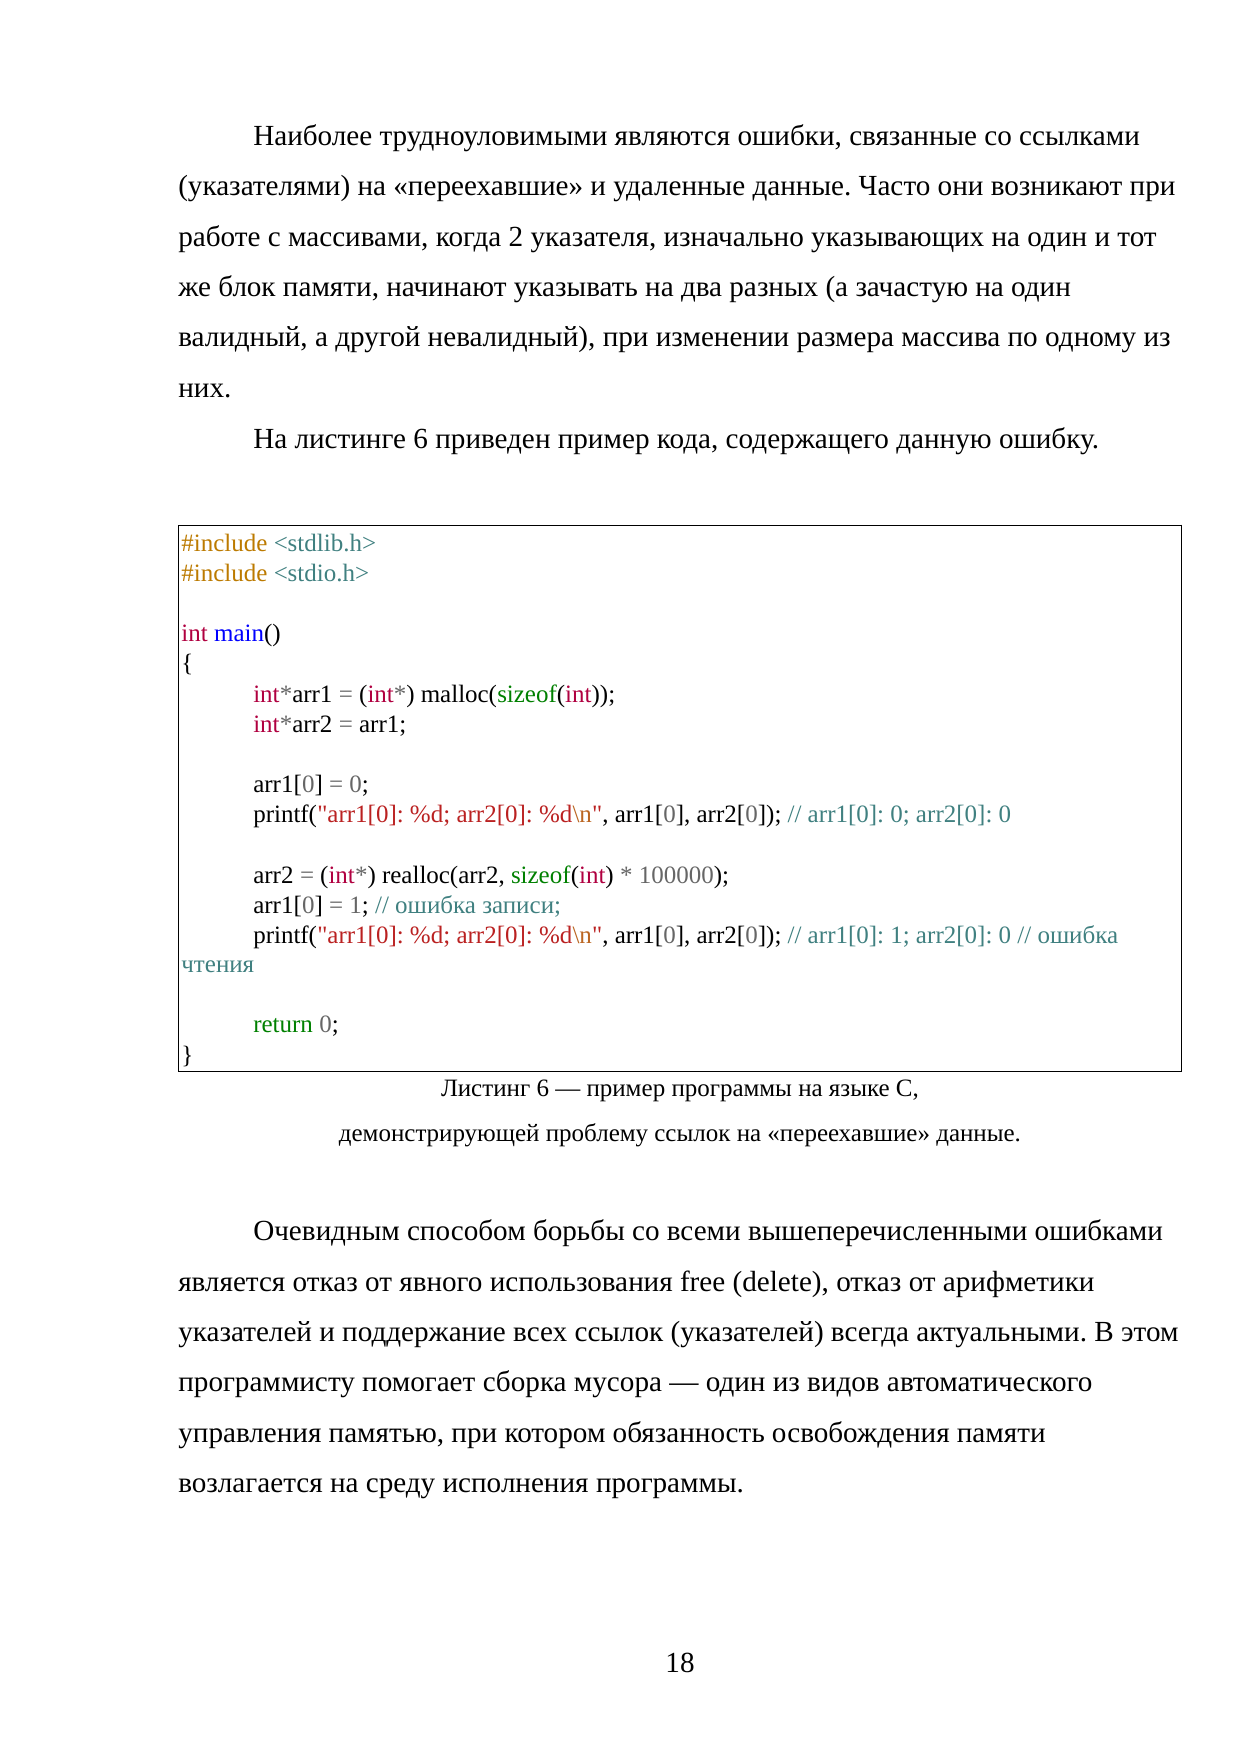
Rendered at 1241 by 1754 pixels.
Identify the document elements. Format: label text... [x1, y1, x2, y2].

text Листинг 6 — пример программы на языке C, [178, 1073, 1181, 1102]
text демонстрирующей проблему ссылок на «переехавшие» данные. [178, 1118, 1181, 1146]
text На листинге 6 приведен пример кода, содержащего данную ошибку. [178, 421, 1181, 455]
text { [179, 645, 1181, 676]
text printf("arr1[0]: %d; arr2[0]: %d\n", arr1[0], arr2[0]); // arr1[0]: 1; arr2[0]: 0 // ошибка чтения [179, 917, 1181, 978]
text #include <stdio.h> [179, 555, 1181, 587]
text Наиболее трудноуловимыми являются ошибки, связанные со ссылками (указателями) на «переехавшие» и удаленные данные. Часто они возникают при работе с массивами, когда 2 указателя, изначально указывающих на один и тот же блок памяти, начинают указывать на два разных (а зачастую на один валидный, а другой невалидный), при изменении размера массива по одному из них. [178, 118, 1181, 403]
text int*arr2 = arr1; [179, 706, 1181, 738]
text } [179, 1037, 1181, 1071]
text Очевидным способом борьбы со всеми вышеперечисленными ошибками является отказ от явного использования free (delete), отказ от арифметики указателей и поддержание всех ссылок (указателей) всегда актуальными. В этом программисту помогает сборка мусора — один из видов автоматического управления памятью, при котором обязанность освобождения памяти возлагается на среду исполнения программы. [178, 1213, 1181, 1498]
text printf("arr1[0]: %d; arr2[0]: %d\n", arr1[0], arr2[0]); // arr1[0]: 0; arr2[0]: 0 [179, 796, 1181, 828]
text arr1[0] = 0; [179, 766, 1181, 796]
text return 0; [179, 1006, 1181, 1037]
text int main() [179, 615, 1181, 645]
text arr2 = (int*) realloc(arr2, sizeof(int) * 100000); [179, 857, 1181, 887]
text arr1[0] = 1; // ошибка записи; [179, 887, 1181, 917]
text int*arr1 = (int*) malloc(sizeof(int)); [179, 676, 1181, 706]
text #include <stdlib.h> [179, 526, 1181, 555]
